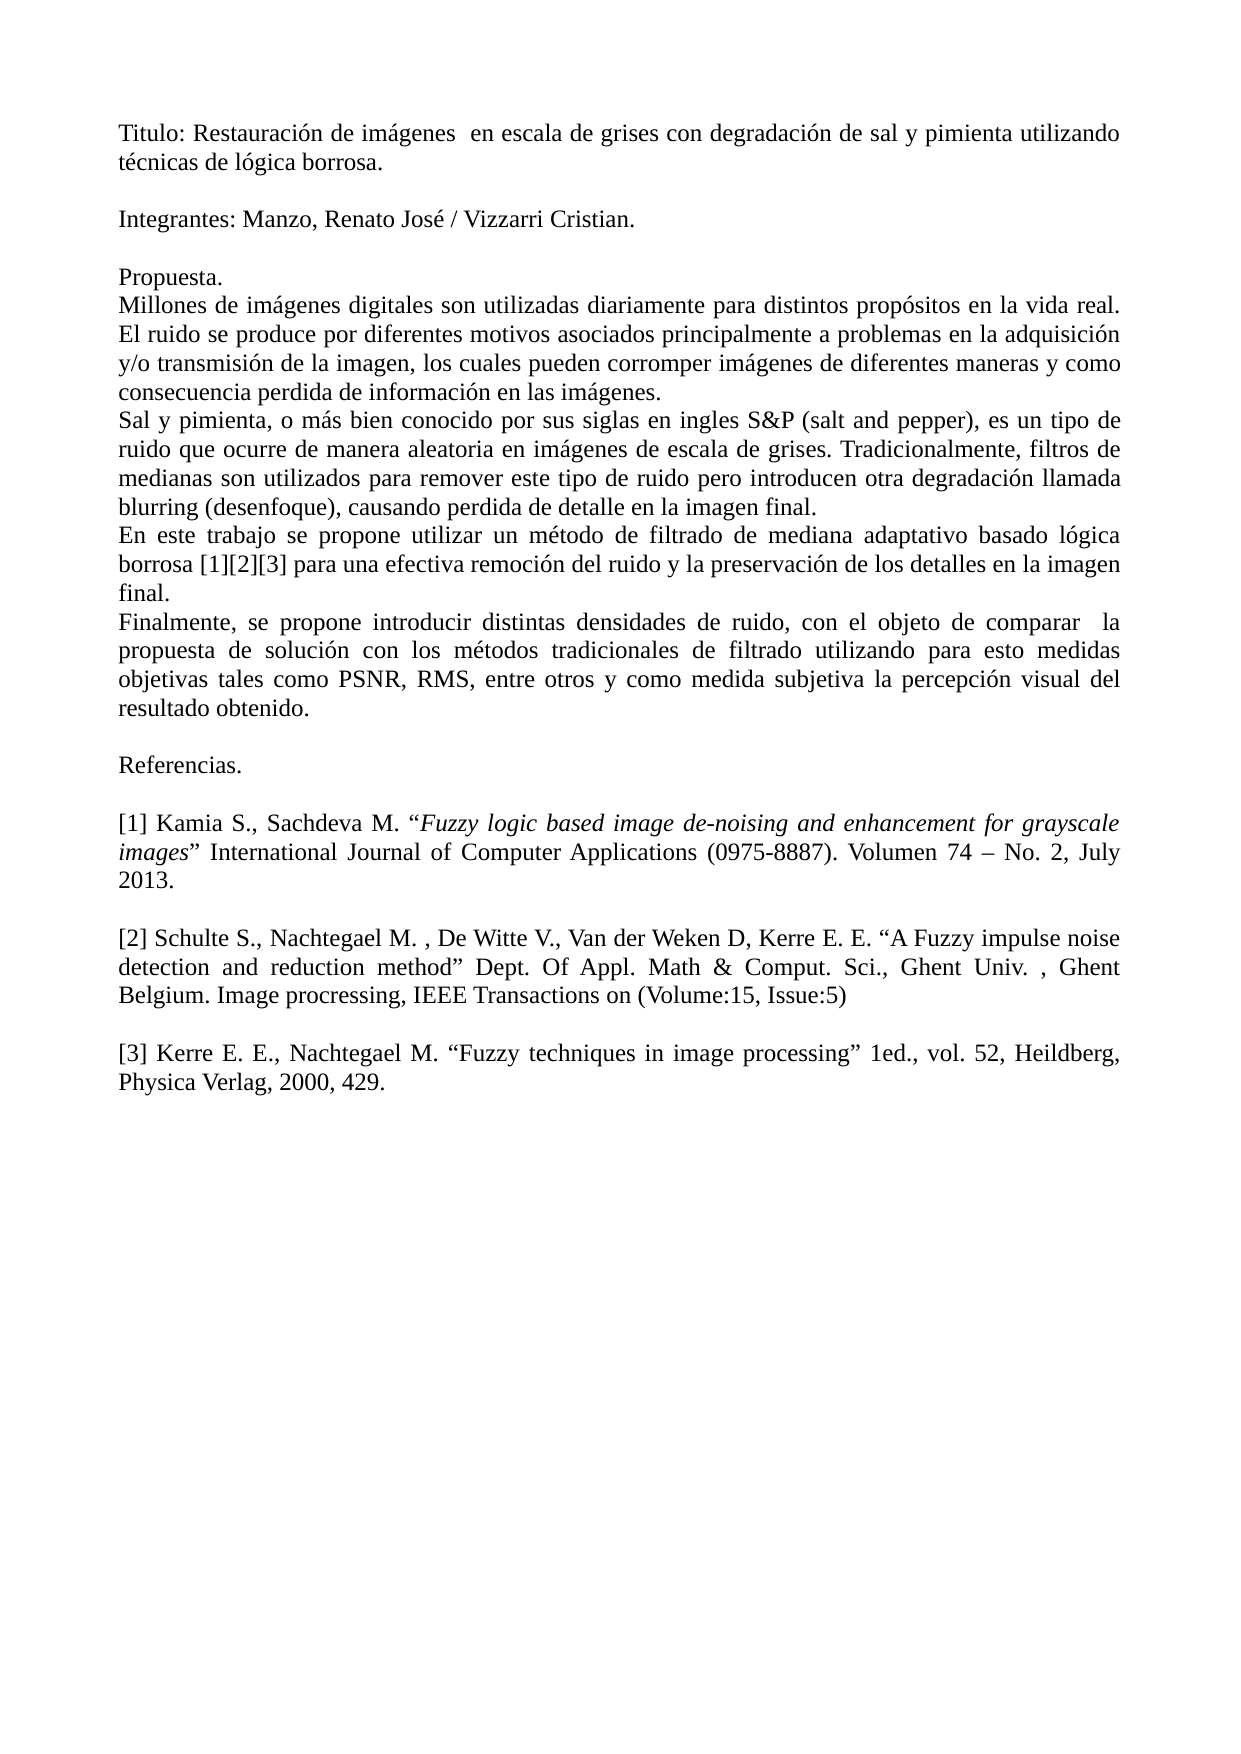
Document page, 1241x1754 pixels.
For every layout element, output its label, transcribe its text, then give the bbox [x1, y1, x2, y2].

text Titulo: Restauración de imágenes en escala de grises con degradación de sal y pimienta utilizando técnicas de lógica borrosa. [118, 118, 1122, 176]
text Finalmente, se propone introducir distintas densidades de ruido, con el objeto de comparar la propuesta de solución con los métodos tradicionales de filtrado utilizando para esto medidas objetivas tales como PSNR, RMS, entre otros y como medida subjetiva la percepción visual del resultado obtenido. [118, 607, 1122, 722]
text [1] Kamia S., Sachdeva M. “Fuzzy logic based image de-noising and enhancement for grayscale images” International Journal of Computer Applications (0975-8887). Volumen 74 – No. 2, July 2013. [118, 808, 1122, 894]
text Millones de imágenes digitales son utilizadas diariamente para distintos propósitos en la vida real. El ruido se produce por diferentes motivos asociados principalmente a problemas en la adquisición y/o transmisión de la imagen, los cuales pueden corromper imágenes de diferentes maneras y como consecuencia perdida de información en las imágenes. [118, 291, 1122, 406]
text [3] Kerre E. E., Nachtegael M. “Fuzzy techniques in image processing” 1ed., vol. 52, Heildberg, Physica Verlag, 2000, 429. [118, 1038, 1122, 1096]
text [2] Schulte S., Nachtegael M. , De Witte V., Van der Weken D, Kerre E. E. “A Fuzzy impulse noise detection and reduction method” Dept. Of Appl. Math & Comput. Sci., Ghent Univ. , Ghent Belgium. Image procressing, IEEE Transactions on (Volume:15, Issue:5) [118, 923, 1122, 1009]
text En este trabajo se propone utilizar un método de filtrado de mediana adaptativo basado lógica borrosa [1][2][3] para una efectiva remoción del ruido y la preservación de los detalles en la imagen final. [118, 521, 1122, 607]
text Propuesta. [118, 262, 1122, 291]
text Integrantes: Manzo, Renato José / Vizzarri Cristian. [118, 204, 1122, 233]
text Referencias. [118, 751, 1122, 779]
text Sal y pimienta, o más bien conocido por sus siglas en ingles S&P (salt and pepper), es un tipo de ruido que ocurre de manera aleatoria en imágenes de escala de grises. Tradicionalmente, filtros de medianas son utilizados para remover este tipo de ruido pero introducen otra degradación llamada blurring (desenfoque), causando perdida de detalle en la imagen final. [118, 406, 1122, 521]
